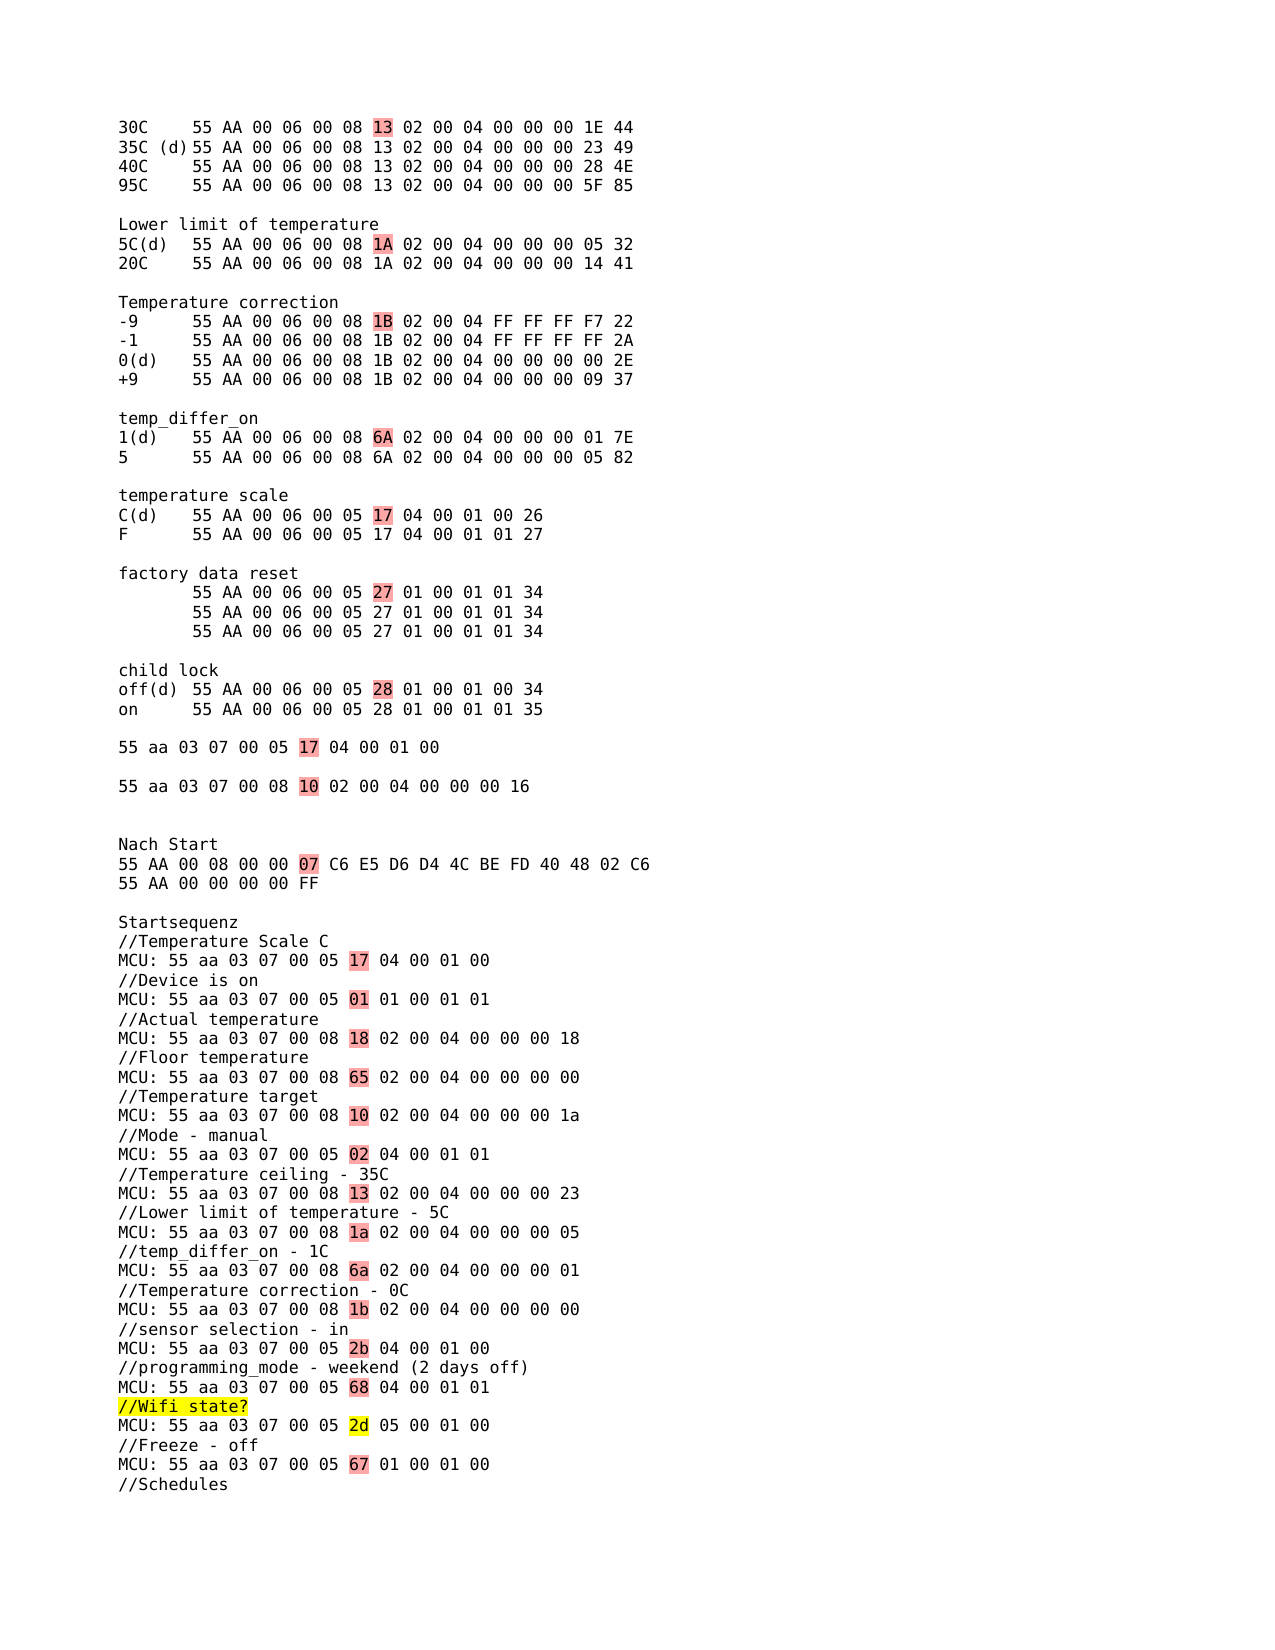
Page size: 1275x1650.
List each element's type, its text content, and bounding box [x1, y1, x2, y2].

text 55 AA 00 06 00 05 27 01 00 01 01 34 [118, 622, 1157, 641]
text //Temperature ceiling - 35C [118, 1164, 1157, 1184]
text //temp_differ_on - 1C [118, 1242, 1157, 1261]
text MCU: 55 aa 03 07 00 08 6a 02 00 04 00 00 00 01 [118, 1261, 1157, 1281]
text 0(d) 55 AA 00 06 00 08 1B 02 00 04 00 00 00 00 2E [118, 351, 1157, 370]
text temp_differ_on [118, 409, 1157, 428]
text //Schedules [118, 1474, 1157, 1494]
text //Device is on [118, 971, 1157, 990]
text //Lower limit of temperature - 5C [118, 1203, 1157, 1222]
text MCU: 55 aa 03 07 00 05 68 04 00 01 01 [118, 1377, 1157, 1397]
text MCU: 55 aa 03 07 00 08 13 02 00 04 00 00 00 23 [118, 1184, 1157, 1203]
text //Freeze - off [118, 1436, 1157, 1455]
text MCU: 55 aa 03 07 00 05 2b 04 00 01 00 [118, 1339, 1157, 1358]
text //programming_mode - weekend (2 days off) [118, 1358, 1157, 1377]
text //Temperature Scale C [118, 932, 1157, 951]
text //Actual temperature [118, 1009, 1157, 1029]
text Nach Start [118, 835, 1157, 854]
text 55 aa 03 07 00 05 17 04 00 01 00 [118, 738, 1157, 757]
text F 55 AA 00 06 00 05 17 04 00 01 01 27 [118, 525, 1157, 544]
text C(d) 55 AA 00 06 00 05 17 04 00 01 00 26 [118, 506, 1157, 525]
text off(d) 55 AA 00 06 00 05 28 01 00 01 00 34 [118, 680, 1157, 699]
text 55 AA 00 00 00 00 FF [118, 874, 1157, 893]
text MCU: 55 aa 03 07 00 08 1b 02 00 04 00 00 00 00 [118, 1300, 1157, 1319]
text Temperature correction [118, 292, 1157, 312]
text 55 AA 00 06 00 05 27 01 00 01 01 34 [118, 602, 1157, 622]
text //sensor selection - in [118, 1319, 1157, 1339]
text MCU: 55 aa 03 07 00 05 17 04 00 01 00 [118, 951, 1157, 971]
text -9 55 AA 00 06 00 08 1B 02 00 04 FF FF FF F7 22 [118, 312, 1157, 331]
text //Floor temperature [118, 1048, 1157, 1067]
text //Temperature correction - 0C [118, 1281, 1157, 1300]
text 35C (d) 55 AA 00 06 00 08 13 02 00 04 00 00 00 23 49 [118, 137, 1157, 157]
text MCU: 55 aa 03 07 00 05 02 04 00 01 01 [118, 1145, 1157, 1164]
text Lower limit of temperature [118, 215, 1157, 234]
text 95C 55 AA 00 06 00 08 13 02 00 04 00 00 00 5F 85 [118, 176, 1157, 196]
text 55 aa 03 07 00 08 10 02 00 04 00 00 00 16 [118, 777, 1157, 796]
text 55 AA 00 06 00 05 27 01 00 01 01 34 [118, 583, 1157, 602]
text -1 55 AA 00 06 00 08 1B 02 00 04 FF FF FF FF 2A [118, 331, 1157, 351]
text 20C 55 AA 00 06 00 08 1A 02 00 04 00 00 00 14 41 [118, 254, 1157, 273]
text MCU: 55 aa 03 07 00 05 01 01 00 01 01 [118, 990, 1157, 1009]
text MCU: 55 aa 03 07 00 08 18 02 00 04 00 00 00 18 [118, 1029, 1157, 1048]
text 5 55 AA 00 06 00 08 6A 02 00 04 00 00 00 05 82 [118, 447, 1157, 467]
text on 55 AA 00 06 00 05 28 01 00 01 01 35 [118, 699, 1157, 719]
text MCU: 55 aa 03 07 00 05 2d 05 00 01 00 [118, 1416, 1157, 1436]
text 40C 55 AA 00 06 00 08 13 02 00 04 00 00 00 28 4E [118, 157, 1157, 176]
text child lock [118, 661, 1157, 680]
text +9 55 AA 00 06 00 08 1B 02 00 04 00 00 00 09 37 [118, 370, 1157, 389]
text //Temperature target [118, 1087, 1157, 1106]
text //Mode - manual [118, 1126, 1157, 1145]
text 5C(d) 55 AA 00 06 00 08 1A 02 00 04 00 00 00 05 32 [118, 234, 1157, 254]
text Startsequenz [118, 912, 1157, 932]
text MCU: 55 aa 03 07 00 08 1a 02 00 04 00 00 00 05 [118, 1222, 1157, 1242]
text 55 AA 00 08 00 00 07 C6 E5 D6 D4 4C BE FD 40 48 02 C6 [118, 854, 1157, 874]
text 1(d) 55 AA 00 06 00 08 6A 02 00 04 00 00 00 01 7E [118, 428, 1157, 447]
text MCU: 55 aa 03 07 00 08 65 02 00 04 00 00 00 00 [118, 1067, 1157, 1087]
text MCU: 55 aa 03 07 00 08 10 02 00 04 00 00 00 1a [118, 1106, 1157, 1126]
text factory data reset [118, 564, 1157, 583]
text //Wifi state? [118, 1397, 1157, 1416]
text 30C 55 AA 00 06 00 08 13 02 00 04 00 00 00 1E 44 [118, 118, 1157, 137]
text MCU: 55 aa 03 07 00 05 67 01 00 01 00 [118, 1455, 1157, 1474]
text temperature scale [118, 486, 1157, 506]
